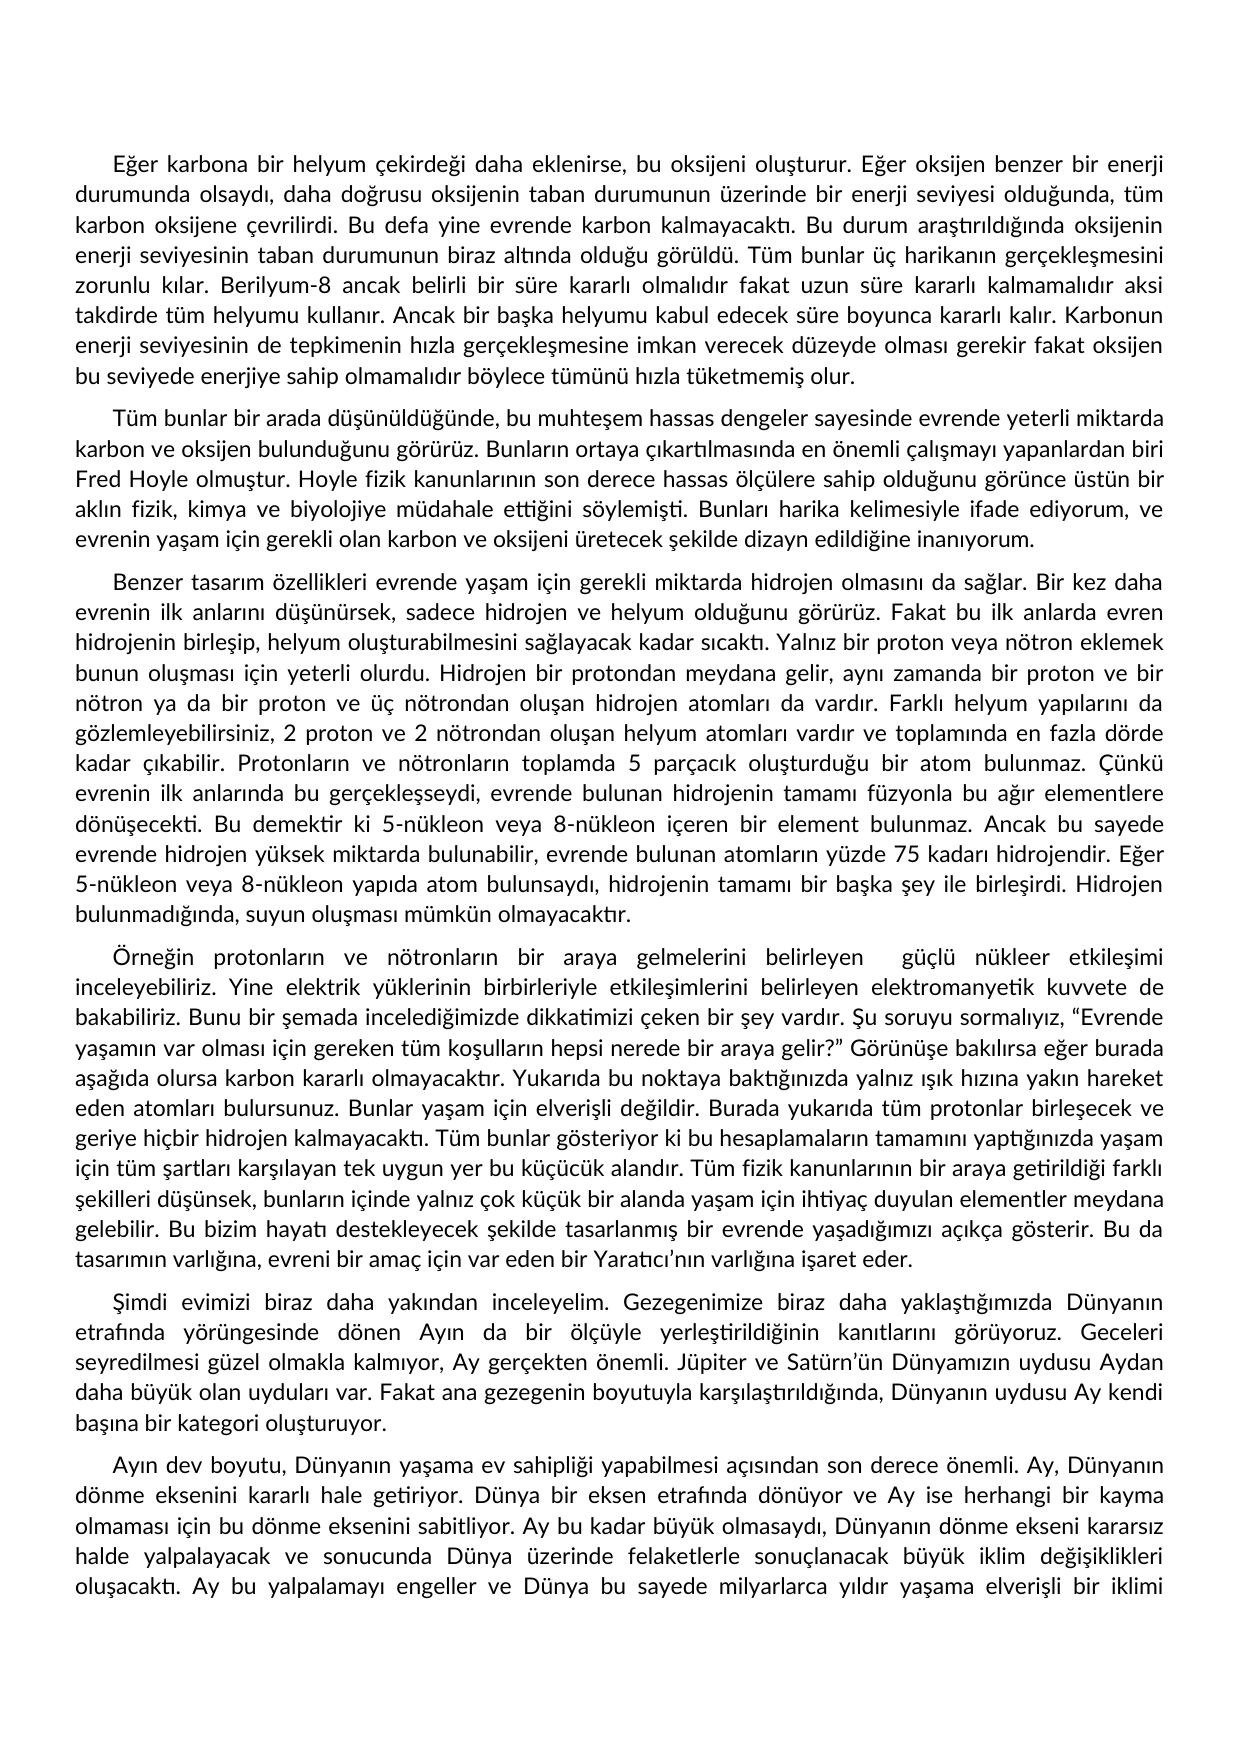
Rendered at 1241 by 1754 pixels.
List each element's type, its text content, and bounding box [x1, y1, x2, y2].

text Ayın dev boyutu, Dünyanın yaşama ev sahipliği yapabilmesi açısından son derece önemli. Ay, Dünyanın dönme eksenini kararlı hale getiriyor. Dünya bir eksen etrafında dönüyor ve Ay ise herhangi bir kayma olmaması için bu dönme eksenini sabitliyor. Ay bu kadar büyük olmasaydı, Dünyanın dönme ekseni kararsız halde yalpalayacak ve sonucunda Dünya üzerinde felaketlerle sonuçlanacak büyük iklim değişiklikleri oluşacaktı. Ay bu yalpalamayı engeller ve Dünya bu sayede milyarlarca yıldır yaşama elverişli bir iklimi [75, 1451, 1165, 1599]
text Eğer karbona bir helyum çekirdeği daha eklenirse, bu oksijeni oluşturur. Eğer oksijen benzer bir enerji durumunda olsaydı, daha doğrusu oksijenin taban durumunun üzerinde bir enerji seviyesi olduğunda, tüm karbon oksijene çevrilirdi. Bu defa yine evrende karbon kalmayacaktı. Bu durum araştırıldığında oksijenin enerji seviyesinin taban durumunun biraz altında olduğu görüldü. Tüm bunlar üç harikanın gerçekleşmesini zorunlu kılar. Berilyum-8 ancak belirli bir süre kararlı olmalıdır fakat uzun süre kararlı kalmamalıdır aksi takdirde tüm helyumu kullanır. Ancak bir başka helyumu kabul edecek süre boyunca kararlı kalır. Karbonun enerji seviyesinin de tepkimenin hızla gerçekleşmesine imkan verecek düzeyde olması gerekir fakat oksijen bu seviyede enerjiye sahip olmamalıdır böylece tümünü hızla tüketmemiş olur. [75, 150, 1165, 389]
text Tüm bunlar bir arada düşünüldüğünde, bu muhteşem hassas dengeler sayesinde evrende yeterli miktarda karbon ve oksijen bulunduğunu görürüz. Bunların ortaya çıkartılmasında en önemli çalışmayı yapanlardan biri Fred Hoyle olmuştur. Hoyle fizik kanunlarının son derece hassas ölçülere sahip olduğunu görünce üstün bir aklın fizik, kimya ve biyolojiye müdahale ettiğini söylemişti. Bunları harika kelimesiyle ifade ediyorum, ve evrenin yaşam için gerekli olan karbon ve oksijeni üretecek şekilde dizayn edildiğine inanıyorum. [75, 404, 1165, 552]
text Şimdi evimizi biraz daha yakından inceleyelim. Gezegenimize biraz daha yaklaştığımızda Dünyanın etrafında yörüngesinde dönen Ayın da bir ölçüyle yerleştirildiğinin kanıtlarını görüyoruz. Geceleri seyredilmesi güzel olmakla kalmıyor, Ay gerçekten önemli. Jüpiter ve Satürn’ün Dünyamızın uydusu Aydan daha büyük olan uyduları var. Fakat ana gezegenin boyutuyla karşılaştırıldığında, Dünyanın uydusu Ay kendi başına bir kategori oluşturuyor. [75, 1287, 1165, 1436]
text Benzer tasarım özellikleri evrende yaşam için gerekli miktarda hidrojen olmasını da sağlar. Bir kez daha evrenin ilk anlarını düşünürsek, sadece hidrojen ve helyum olduğunu görürüz. Fakat bu ilk anlarda evren hidrojenin birleşip, helyum oluşturabilmesini sağlayacak kadar sıcaktı. Yalnız bir proton veya nötron eklemek bunun oluşması için yeterli olurdu. Hidrojen bir protondan meydana gelir, aynı zamanda bir proton ve bir nötron ya da bir proton ve üç nötrondan oluşan hidrojen atomları da vardır. Farklı helyum yapılarını da gözlemleyebilirsiniz, 2 proton ve 2 nötrondan oluşan helyum atomları vardır ve toplamında en fazla dörde kadar çıkabilir. Protonların ve nötronların toplamda 5 parçacık oluşturduğu bir atom bulunmaz. Çünkü evrenin ilk anlarında bu gerçekleşseydi, evrende bulunan hidrojenin tamamı füzyonla bu ağır elementlere dönüşecekti. Bu demektir ki 5-nükleon veya 8-nükleon içeren bir element bulunmaz. Ancak bu sayede evrende hidrojen yüksek miktarda bulunabilir, evrende bulunan atomların yüzde 75 kadarı hidrojendir. Eğer 5-nükleon veya 8-nükleon yapıda atom bulunsaydı, hidrojenin tamamı bir başka şey ile birleşirdi. Hidrojen bulunmadığında, suyun oluşması mümkün olmayacaktır. [75, 568, 1165, 927]
text Örneğin protonların ve nötronların bir araya gelmelerini belirleyen güçlü nükleer etkileşimi inceleyebiliriz. Yine elektrik yüklerinin birbirleriyle etkileşimlerini belirleyen elektromanyetik kuvvete de bakabiliriz. Bunu bir şemada incelediğimizde dikkatimizi çeken bir şey vardır. Şu soruyu sormalıyız, “Evrende yaşamın var olması için gereken tüm koşulların hepsi nerede bir araya gelir?” Görünüşe bakılırsa eğer burada aşağıda olursa karbon kararlı olmayacaktır. Yukarıda bu noktaya baktığınızda yalnız ışık hızına yakın hareket eden atomları bulursunuz. Bunlar yaşam için elverişli değildir. Burada yukarıda tüm protonlar birleşecek ve geriye hiçbir hidrojen kalmayacaktı. Tüm bunlar gösteriyor ki bu hesaplamaların tamamını yaptığınızda yaşam için tüm şartları karşılayan tek uygun yer bu küçücük alandır. Tüm fizik kanunlarının bir araya getirildiği farklı şekilleri düşünsek, bunların içinde yalnız çok küçük bir alanda yaşam için ihtiyaç duyulan elementler meydana gelebilir. Bu bizim hayatı destekleyecek şekilde tasarlanmış bir evrende yaşadığımızı açıkça gösterir. Bu da tasarımın varlığına, evreni bir amaç için var eden bir Yaratıcı’nın varlığına işaret eder. [75, 943, 1165, 1272]
